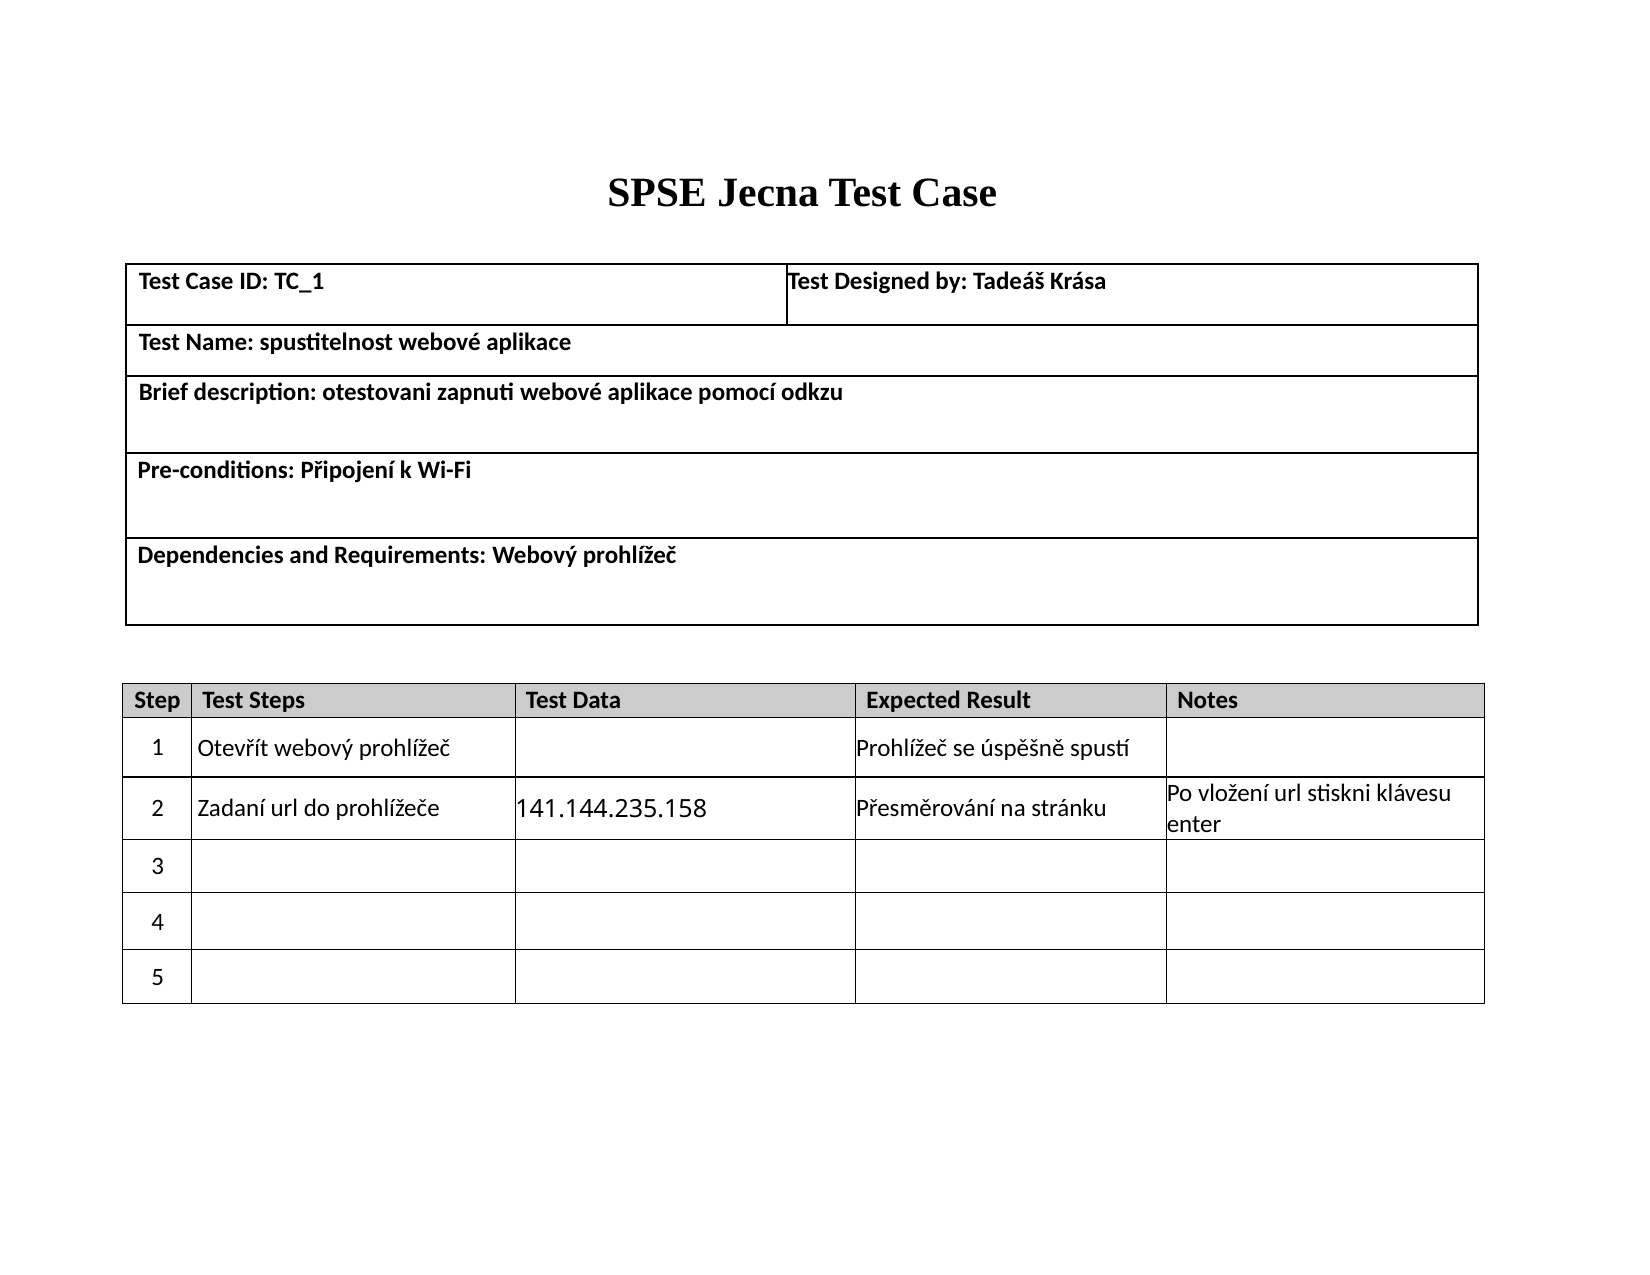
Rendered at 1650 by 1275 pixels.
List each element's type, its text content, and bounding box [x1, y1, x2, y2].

table_cell [516, 950, 855, 1002]
table_cell [856, 840, 1166, 892]
table_cell Test Designed by: Tadeáš Krása [788, 265, 1477, 324]
table_cell [516, 718, 855, 776]
table_cell SPSE Jecna Test Case [126, 119, 1478, 263]
table_header Notes [1167, 684, 1484, 717]
table_cell 1 [123, 718, 191, 776]
table_cell Dependencies and Requirements: Webový prohlížeč [127, 539, 1477, 624]
table_cell Brief description: otestovani zapnuti webové aplikace pomocí odkzu [127, 377, 1477, 452]
table_cell 3 [123, 840, 191, 892]
table_cell [516, 893, 855, 949]
table_cell 141.144.235.158 [516, 778, 855, 838]
table_cell [1167, 950, 1484, 1002]
table_cell [1167, 840, 1484, 892]
table_cell Otevřít webový prohlížeč [192, 718, 515, 776]
table_cell Test Case ID: TC_1 [127, 265, 786, 324]
table_cell [516, 840, 855, 892]
table_header Test Steps [192, 684, 515, 717]
table_cell [1167, 718, 1484, 776]
table_header Step [123, 684, 191, 717]
table_cell [192, 950, 515, 1002]
table_cell Po vložení url stiskni klávesu enter [1167, 778, 1484, 838]
table_cell [1167, 893, 1484, 949]
table_cell [856, 950, 1166, 1002]
table_cell [192, 893, 515, 949]
table_header [126, 73, 1478, 119]
table_header Test Data [516, 684, 855, 717]
table_cell 5 [123, 950, 191, 1002]
table_cell Zadaní url do prohlížeče [192, 778, 515, 838]
table_cell [192, 840, 515, 892]
table_cell 2 [123, 778, 191, 838]
table_cell Přesměrování na stránku [856, 778, 1166, 838]
table_header Expected Result [856, 684, 1166, 717]
table_cell Prohlížeč se úspěšně spustí [856, 718, 1166, 776]
table_cell 4 [123, 893, 191, 949]
table_cell Pre-conditions: Připojení k Wi-Fi [127, 454, 1477, 537]
table_cell Test Name: spustitelnost webové aplikace [127, 326, 1477, 374]
table_cell [856, 893, 1166, 949]
